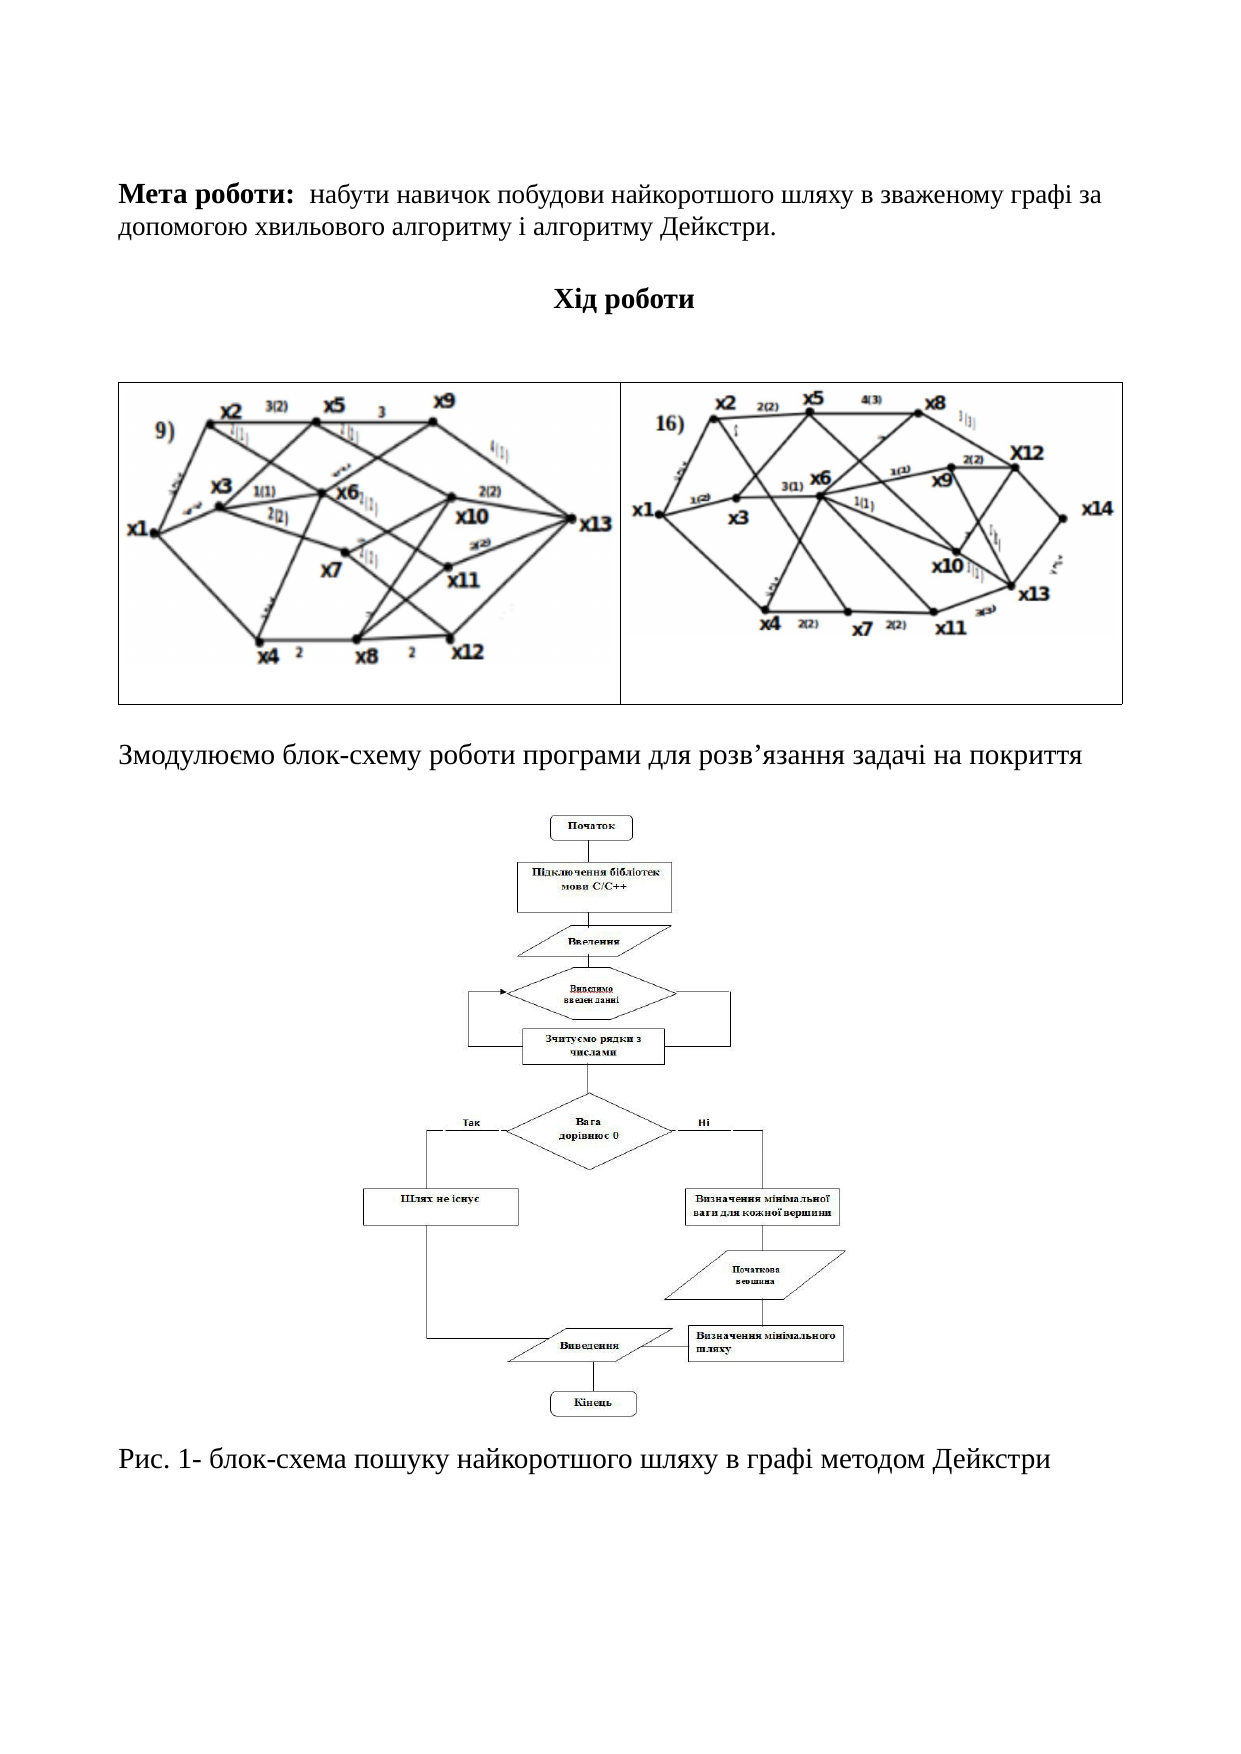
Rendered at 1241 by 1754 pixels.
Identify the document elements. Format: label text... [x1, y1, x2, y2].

picture [625, 387, 1117, 637]
text Змодулюємо блок-схему роботи програми для розв’язання задачі на покриття [118, 737, 1122, 771]
subtitle Мета роботи: набути навичок побудови найкоротшого шляху в зваженому графі за допомогою хвильового алгоритму і алгоритму Дейкстри. [118, 177, 1122, 241]
table_header [621, 383, 1122, 703]
table_header [119, 383, 620, 703]
text Хід роботи [118, 281, 1122, 315]
picture [316, 806, 889, 1426]
text Рис. 1- блок-схема пошуку найкоротшого шляху в графі методом Дейкстри [118, 1442, 1122, 1475]
picture [123, 387, 615, 665]
